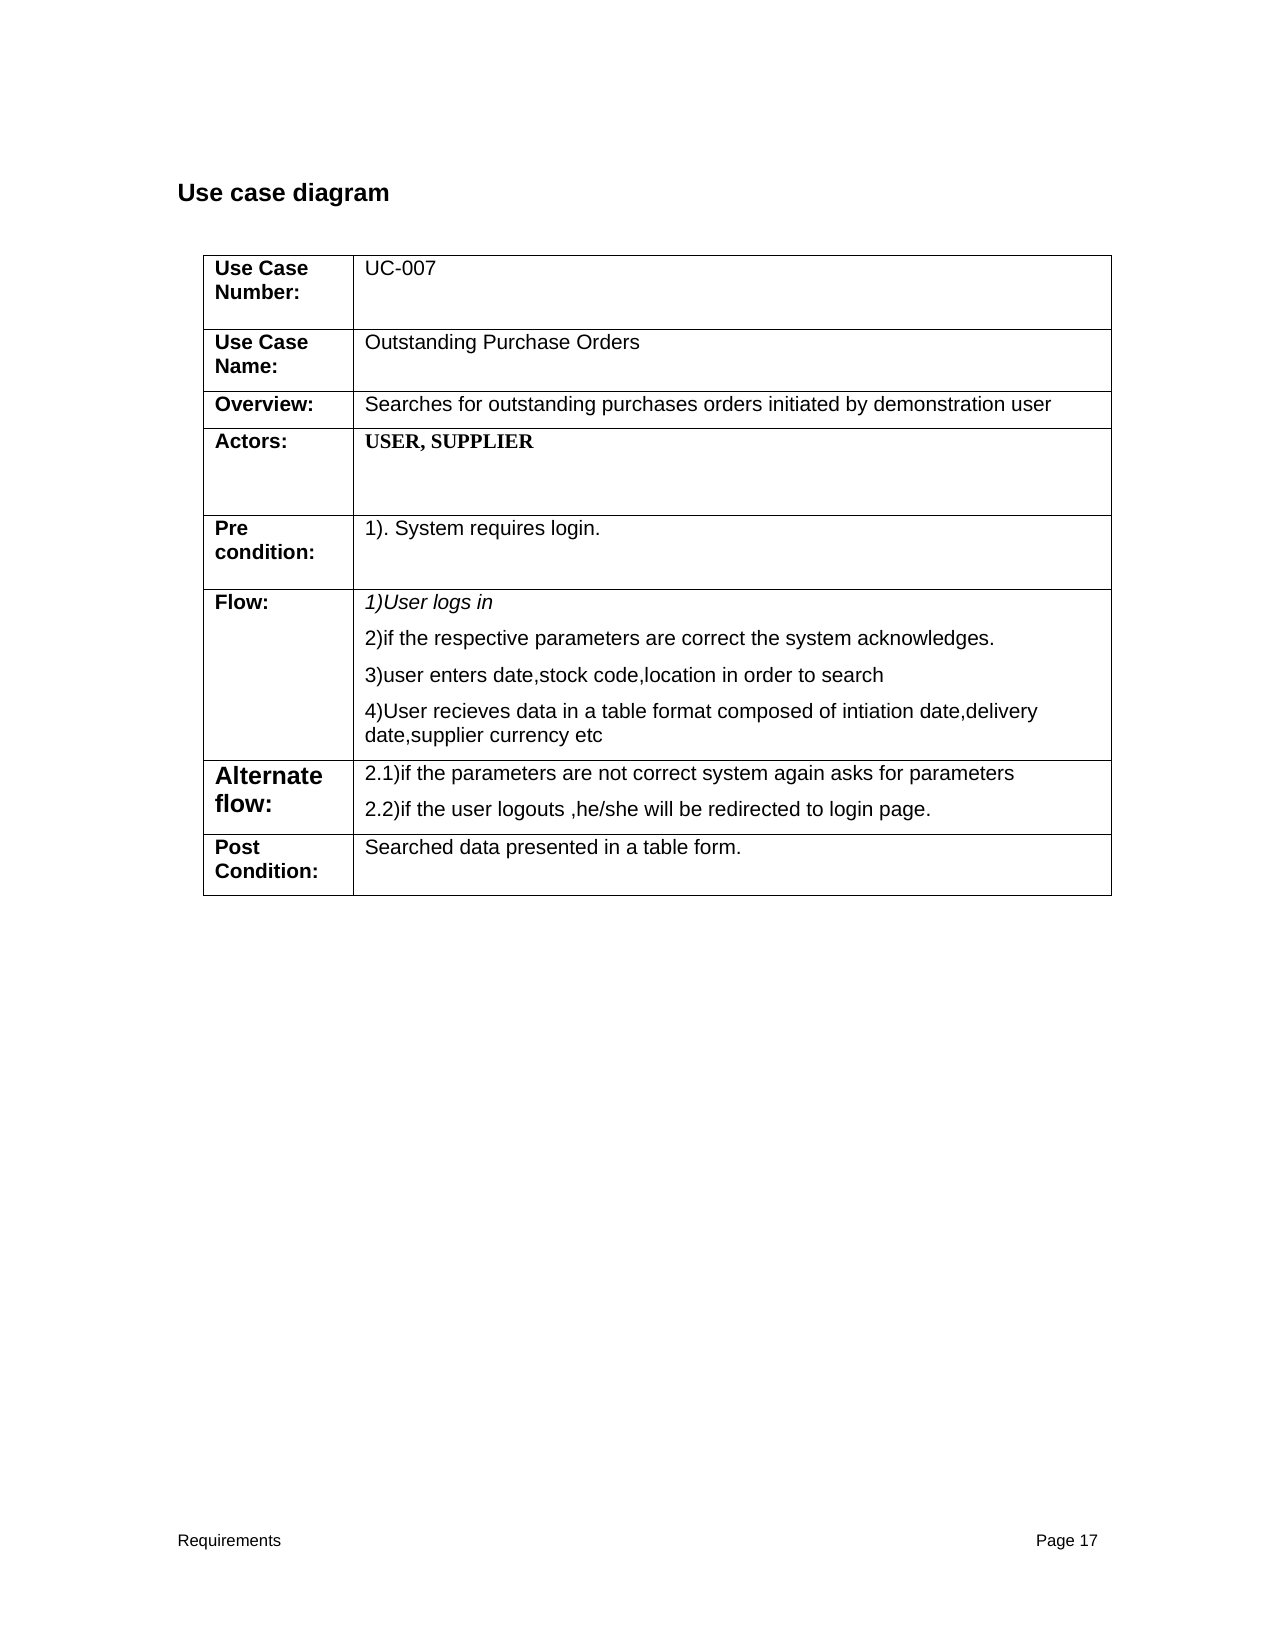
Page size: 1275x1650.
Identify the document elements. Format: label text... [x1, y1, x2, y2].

table_cell Outstanding Purchase Orders [354, 330, 1111, 391]
table_cell USER, SUPPLIER [354, 429, 1111, 515]
table_cell 1). System requires login. [354, 516, 1111, 589]
table_cell Actors: [204, 429, 353, 515]
table_cell Searched data presented in a table form. [354, 835, 1111, 895]
table_cell Use Case Name: [204, 330, 353, 391]
text Use case diagram [177, 177, 1098, 206]
table_cell Alternate flow: [204, 761, 353, 833]
table_header UC-007 [354, 256, 1111, 329]
table_cell 1)User logs in 2)if the respective parameters are correct the system acknowledges. 3)user enters date,stock code,location in order to search 4)User recieves data in a table format composed of intiation date,delivery date,supplier currency etc [354, 590, 1111, 759]
table_cell 2.1)if the parameters are not correct system again asks for parameters 2.2)if the user logouts ,he/she will be redirected to login page. [354, 761, 1111, 833]
table_cell Overview: [204, 392, 353, 428]
table_cell Flow: [204, 590, 353, 759]
table_header Use Case Number: [204, 256, 353, 329]
table_cell Searches for outstanding purchases orders initiated by demonstration user [354, 392, 1111, 428]
table_cell Pre condition: [204, 516, 353, 589]
table_cell Post Condition: [204, 835, 353, 895]
